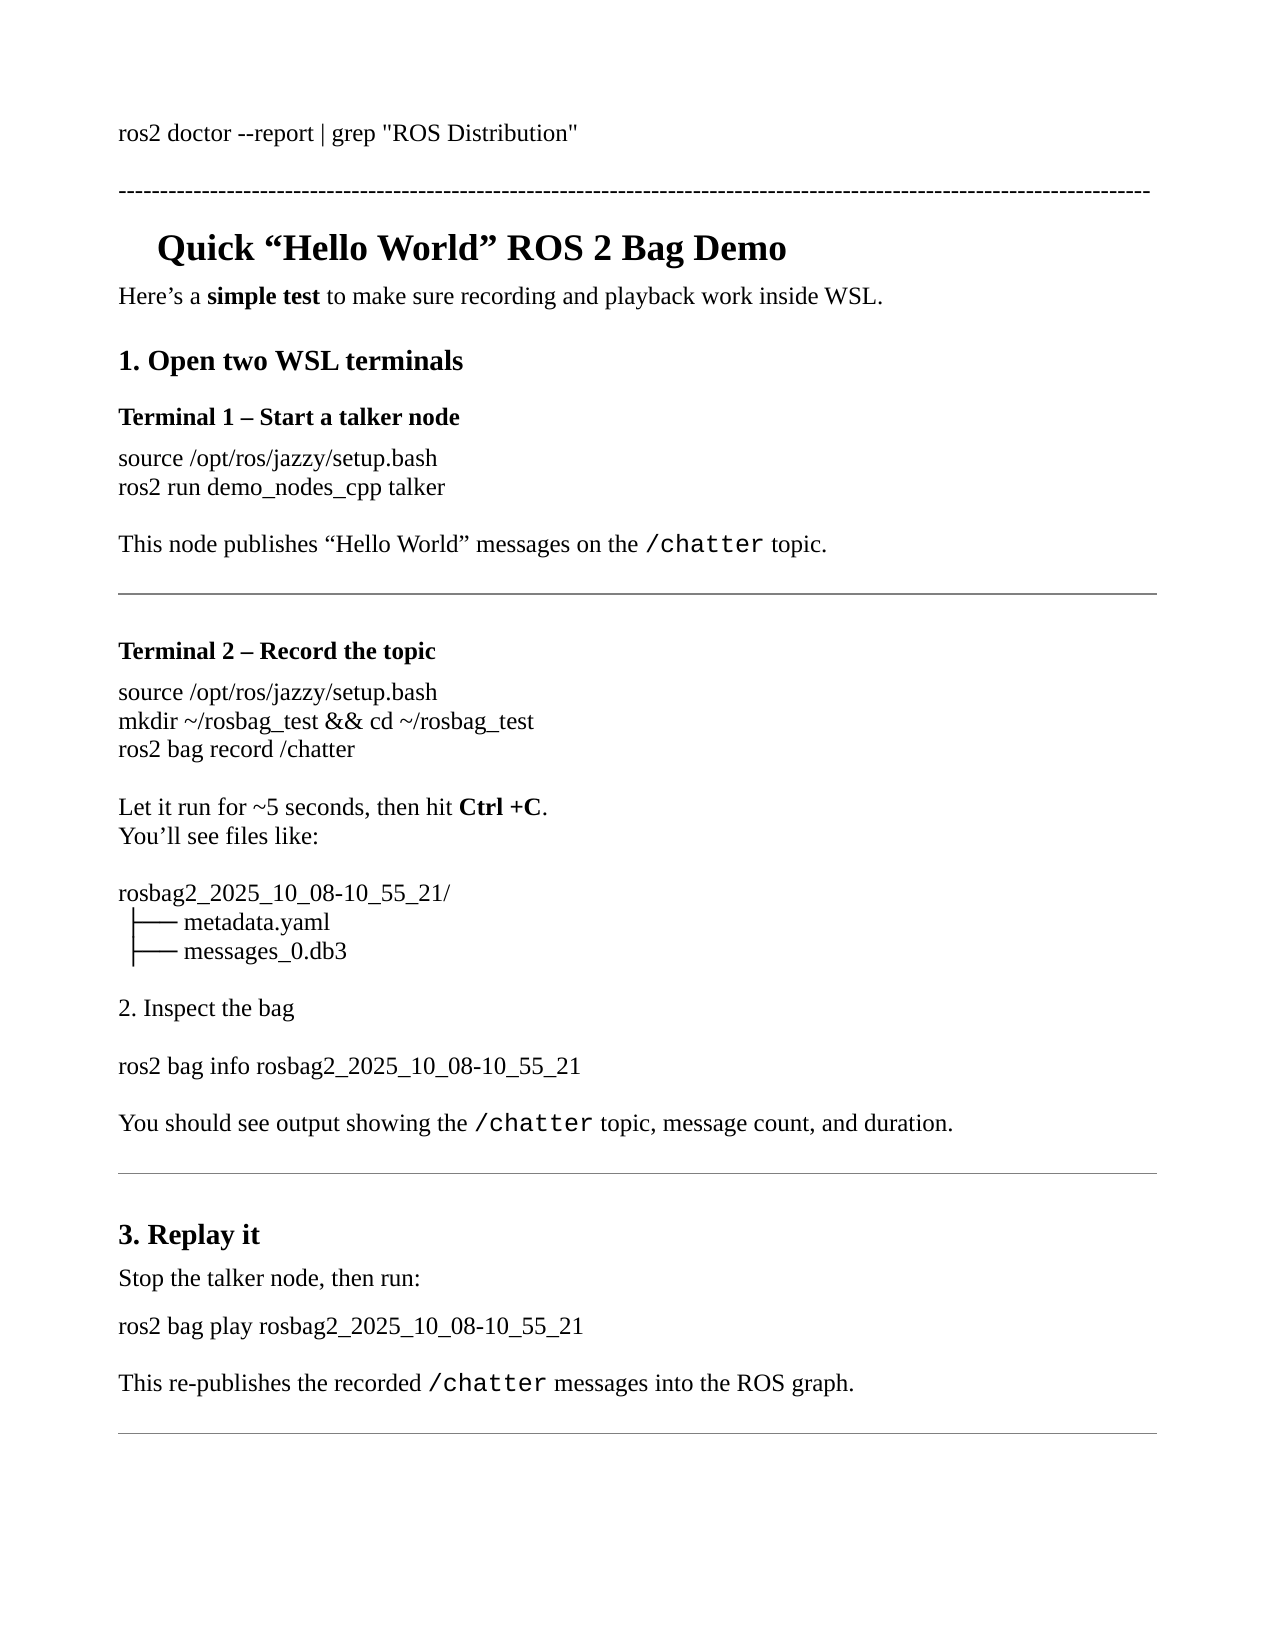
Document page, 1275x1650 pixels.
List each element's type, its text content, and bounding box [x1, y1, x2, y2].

text ros2 bag info rosbag2_2025_10_08-10_55_21 [118, 1051, 1157, 1108]
text This node publishes “Hello World” messages on the /chatter topic. [118, 529, 1157, 560]
text source /opt/ros/jazzy/setup.bash ros2 run demo_nodes_cpp talker [118, 443, 1157, 529]
text Let it run for ~5 seconds, then hit Ctrl +C. You’ll see files like: [118, 792, 1157, 849]
text ros2 bag play rosbag2_2025_10_08-10_55_21 [118, 1311, 1157, 1368]
subtitle Terminal 2 – Record the topic [118, 636, 1157, 664]
text source /opt/ros/jazzy/setup.bash mkdir ~/rosbag_test && cd ~/rosbag_test ros2 bag record /chatter [118, 677, 1157, 792]
text Here’s a simple test to make sure recording and playback work inside WSL. [118, 281, 1157, 309]
subtitle 3. Replay it [118, 1217, 1157, 1251]
subtitle 1. Open two WSL terminals [118, 343, 1157, 377]
text 2. Inspect the bag [118, 993, 1157, 1022]
text You should see output showing the /chatter topic, message count, and duration. [118, 1108, 1157, 1139]
text This re-publishes the recorded /chatter messages into the ROS graph. [118, 1368, 1157, 1399]
text ---------------------------------------------------------------------------------------------------------------------------- [118, 176, 1157, 204]
text ros2 doctor --report | grep "ROS Distribution" [118, 118, 1157, 147]
text Stop the talker node, then run: [118, 1263, 1157, 1292]
subtitle Terminal 1 – Start a talker node [118, 402, 1157, 430]
subtitle 🧪 Quick “Hello World” ROS 2 Bag Demo [118, 225, 1157, 268]
text rosbag2_2025_10_08-10_55_21/ ├── metadata.yaml ├── messages_0.db3 [118, 878, 1157, 993]
